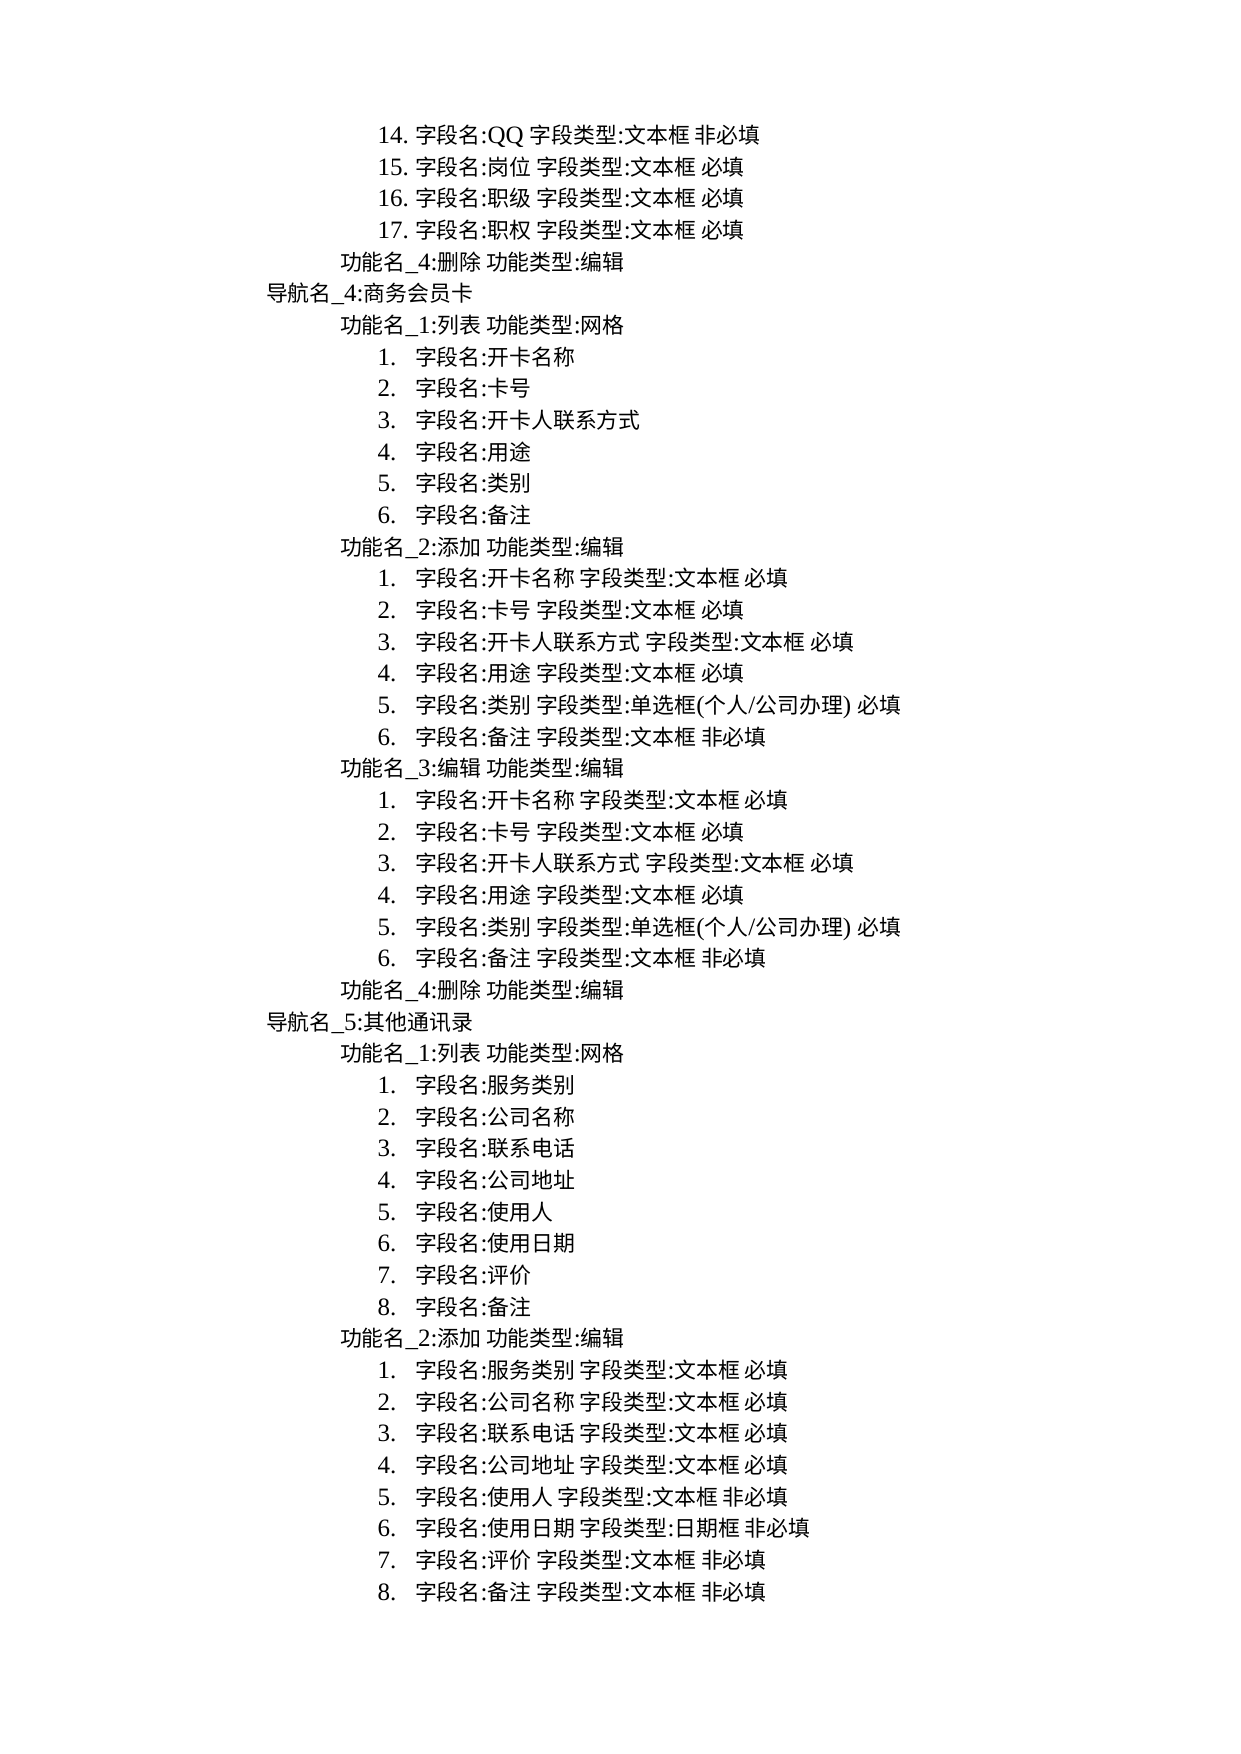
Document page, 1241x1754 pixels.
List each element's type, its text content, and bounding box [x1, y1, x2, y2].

list 字段名:使用人 [377, 1195, 1122, 1226]
list 字段名:公司地址 [377, 1163, 1122, 1195]
list 字段名:使用日期 [377, 1226, 1122, 1258]
list 字段名:开卡人联系方式 字段类型:文本框 必填 [377, 625, 1122, 656]
text 功能名_1:列表 功能类型:网格 [118, 308, 1122, 340]
text 功能名_4:删除 功能类型:编辑 [118, 973, 1122, 1005]
list 字段名:开卡名称 字段类型:文本框 必填 [377, 561, 1122, 593]
list 字段名:职级 字段类型:文本框 必填 [377, 181, 1122, 213]
list 字段名:使用日期 字段类型:日期框 非必填 [377, 1511, 1122, 1543]
text 功能名_1:列表 功能类型:网格 [118, 1036, 1122, 1068]
list 字段名:使用人 字段类型:文本框 非必填 [377, 1480, 1122, 1511]
list 字段名:开卡名称 [377, 340, 1122, 371]
list 字段名:卡号 [377, 371, 1122, 403]
list 字段名:公司名称 字段类型:文本框 必填 [377, 1385, 1122, 1416]
list 字段名:类别 [377, 466, 1122, 498]
list 字段名:备注 [377, 1290, 1122, 1321]
list 字段名:评价 [377, 1258, 1122, 1290]
text 导航名_4:商务会员卡 [118, 276, 1122, 308]
text 功能名_2:添加 功能类型:编辑 [118, 1321, 1122, 1353]
list 字段名:用途 [377, 435, 1122, 466]
list 字段名:卡号 字段类型:文本框 必填 [377, 593, 1122, 625]
list 字段名:备注 [377, 498, 1122, 530]
list 字段名:卡号 字段类型:文本框 必填 [377, 815, 1122, 846]
list 字段名:岗位 字段类型:文本框 必填 [377, 150, 1122, 181]
list 字段名:QQ 字段类型:文本框 非必填 [377, 118, 1122, 150]
list 字段名:职权 字段类型:文本框 必填 [377, 213, 1122, 245]
list 字段名:评价 字段类型:文本框 非必填 [377, 1543, 1122, 1575]
list 字段名:开卡人联系方式 字段类型:文本框 必填 [377, 846, 1122, 878]
list 字段名:类别 字段类型:单选框(个人/公司办理) 必填 [377, 910, 1122, 941]
list 字段名:用途 字段类型:文本框 必填 [377, 656, 1122, 688]
text 导航名_5:其他通讯录 [118, 1005, 1122, 1036]
text 功能名_4:删除 功能类型:编辑 [118, 245, 1122, 276]
text 功能名_2:添加 功能类型:编辑 [118, 530, 1122, 561]
list 字段名:公司地址 字段类型:文本框 必填 [377, 1448, 1122, 1480]
list 字段名:联系电话 字段类型:文本框 必填 [377, 1416, 1122, 1448]
list 字段名:服务类别 字段类型:文本框 必填 [377, 1353, 1122, 1385]
list 字段名:开卡名称 字段类型:文本框 必填 [377, 783, 1122, 815]
list 字段名:类别 字段类型:单选框(个人/公司办理) 必填 [377, 688, 1122, 720]
text 功能名_3:编辑 功能类型:编辑 [118, 751, 1122, 783]
list 字段名:服务类别 [377, 1068, 1122, 1100]
list 字段名:备注 字段类型:文本框 非必填 [377, 720, 1122, 751]
list 字段名:备注 字段类型:文本框 非必填 [377, 941, 1122, 973]
list 字段名:用途 字段类型:文本框 必填 [377, 878, 1122, 910]
list 字段名:联系电话 [377, 1131, 1122, 1163]
list 字段名:公司名称 [377, 1100, 1122, 1131]
list 字段名:开卡人联系方式 [377, 403, 1122, 435]
list 字段名:备注 字段类型:文本框 非必填 [377, 1575, 1122, 1606]
